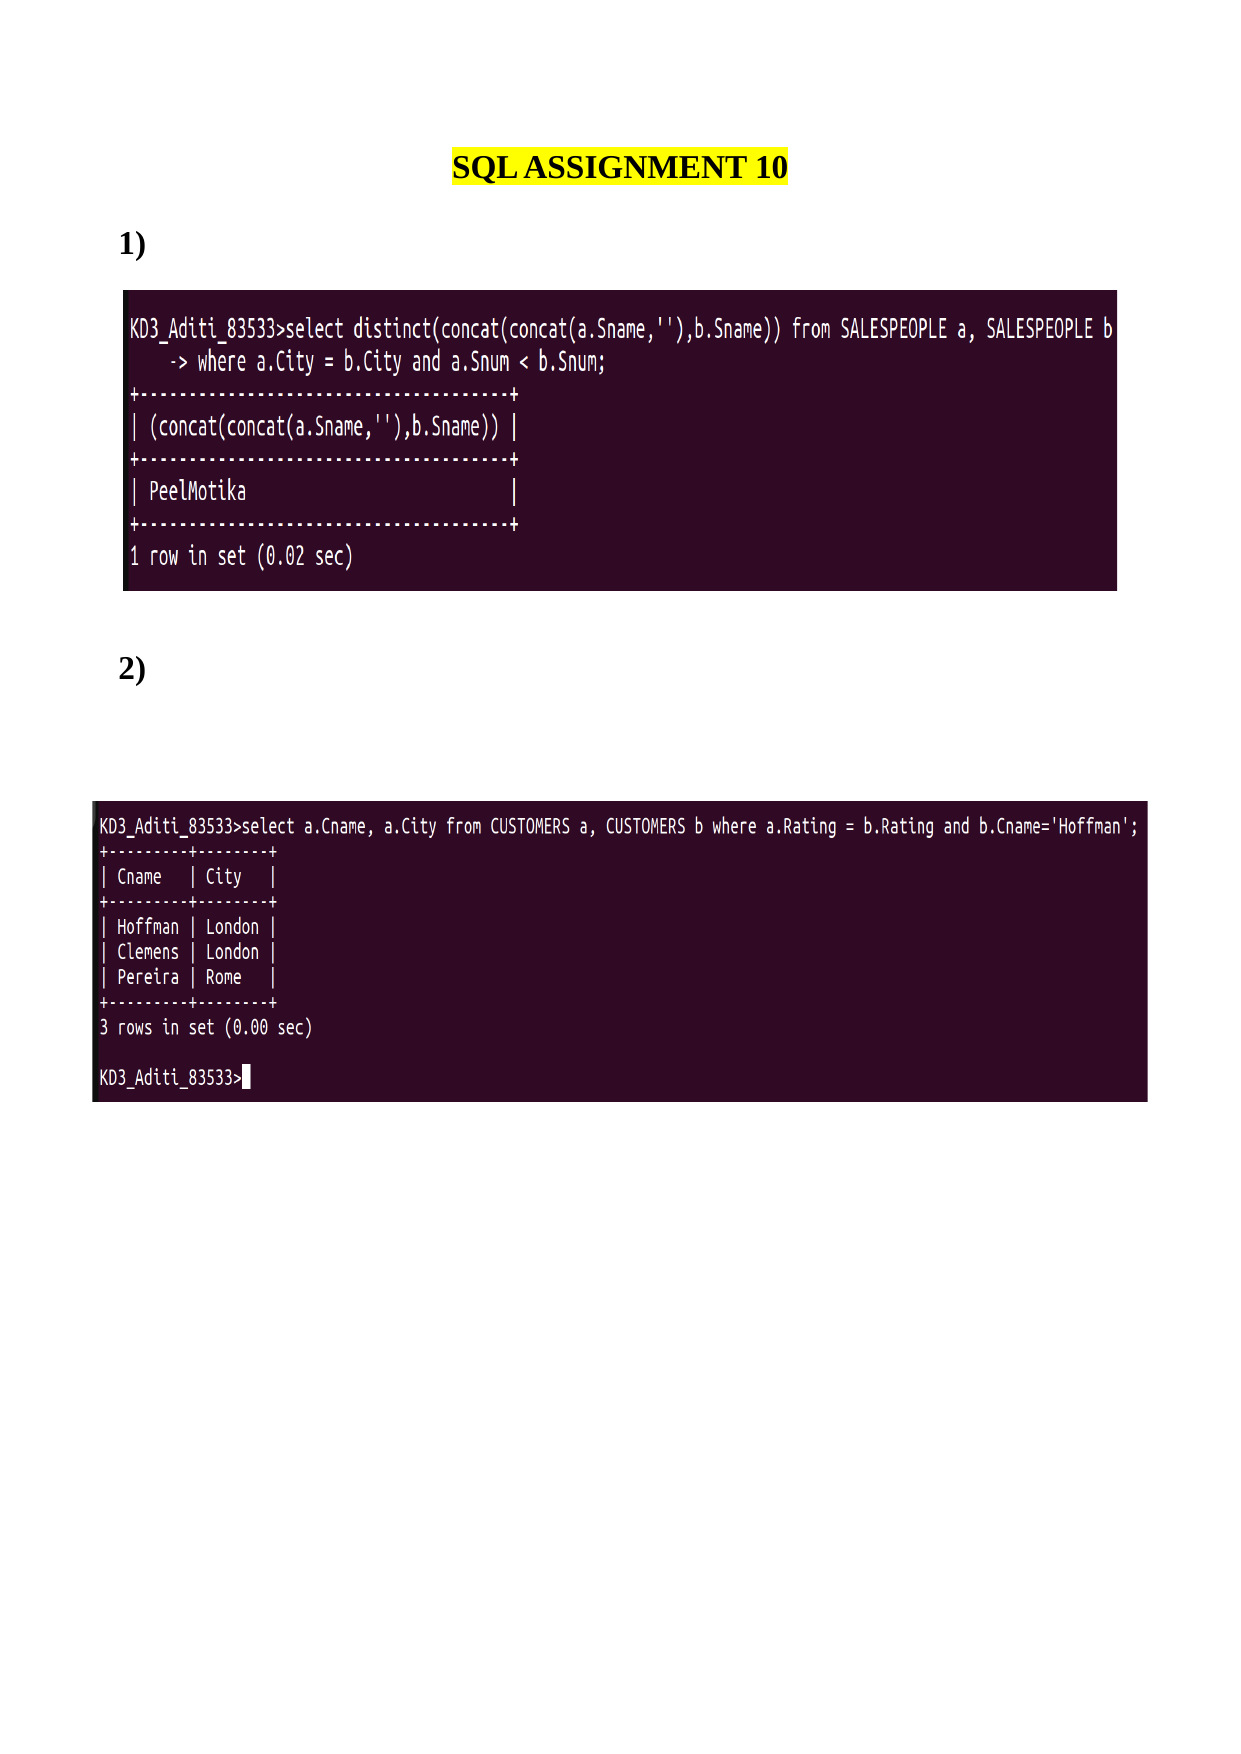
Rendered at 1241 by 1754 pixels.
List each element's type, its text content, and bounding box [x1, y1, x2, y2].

text SQL ASSIGNMENT 10 [118, 147, 1122, 185]
picture [92, 801, 1148, 1102]
text 2) [118, 648, 1122, 687]
picture [123, 290, 1118, 591]
text 1) [118, 223, 1122, 262]
